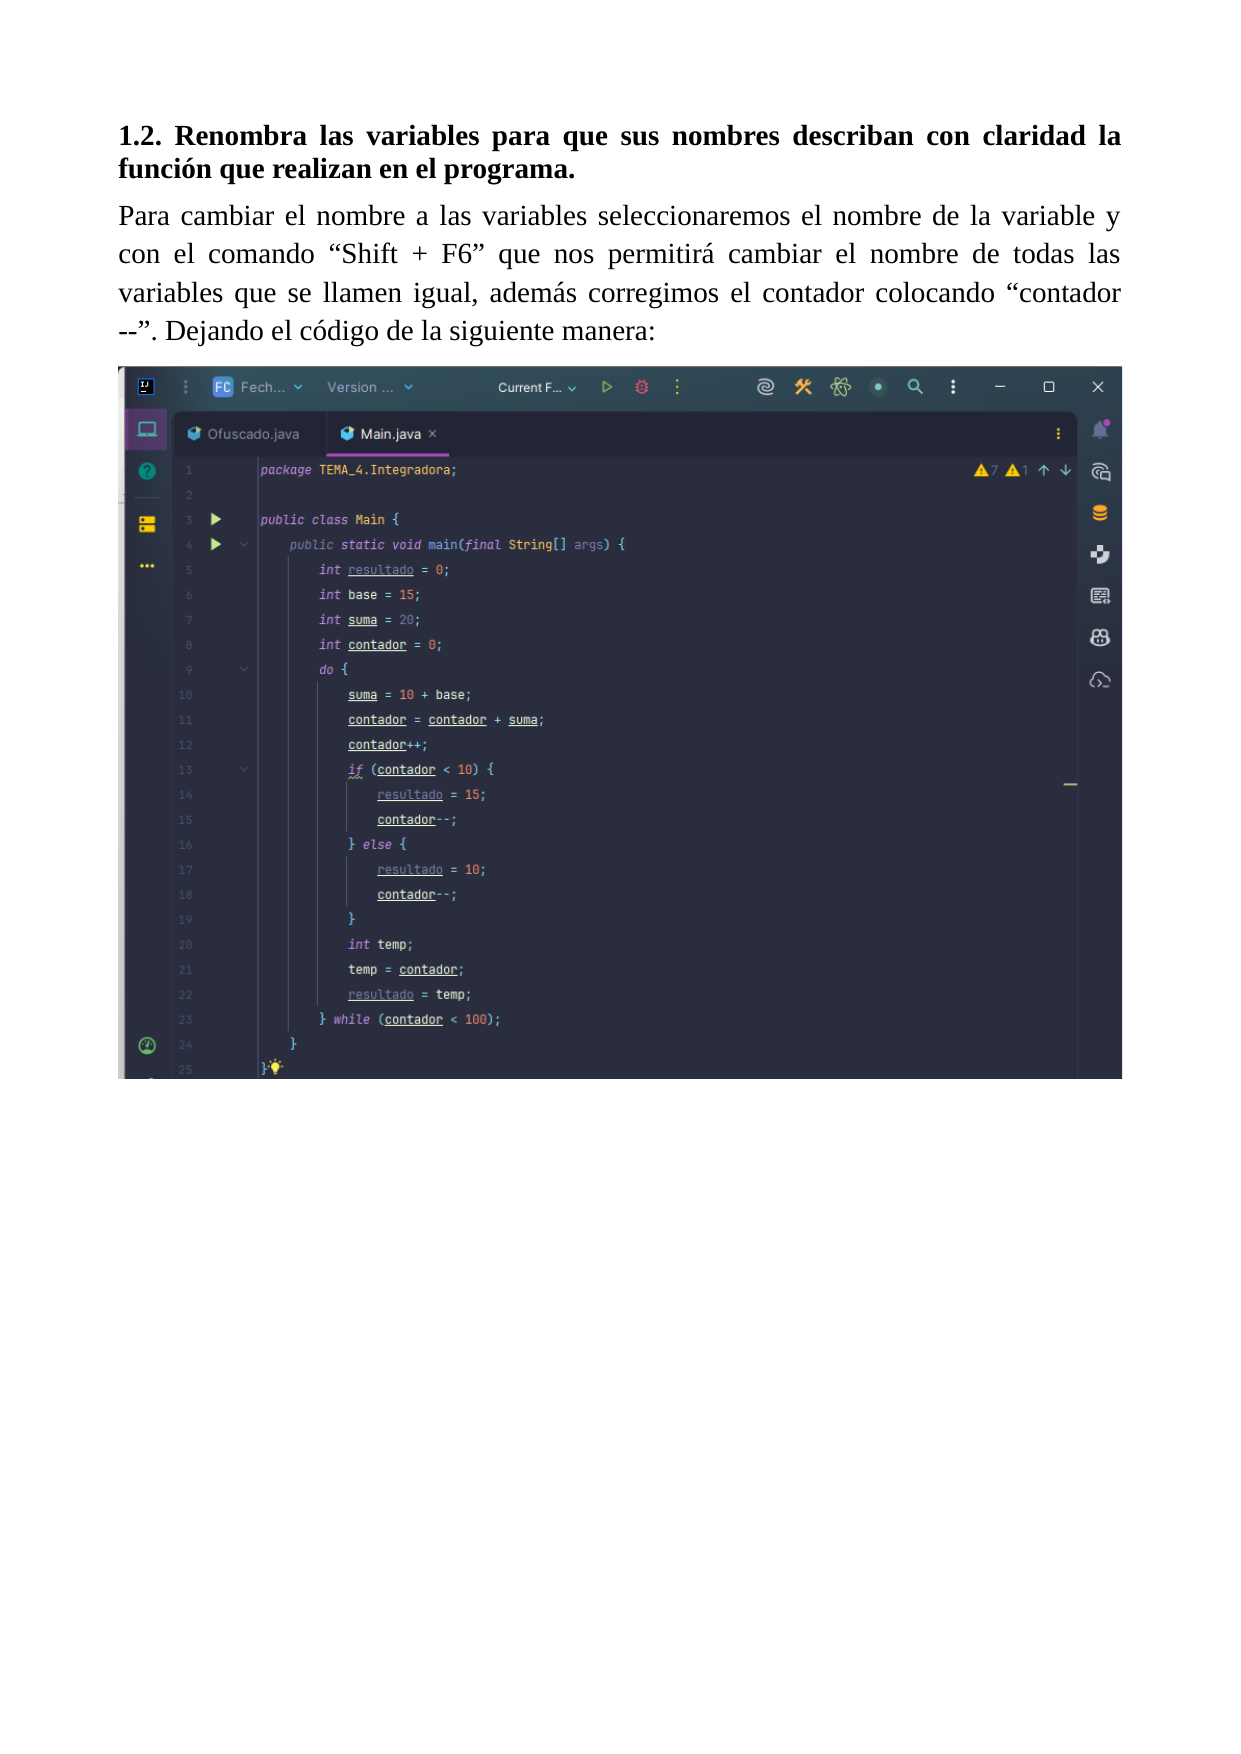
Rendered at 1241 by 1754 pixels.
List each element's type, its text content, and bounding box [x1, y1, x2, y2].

subtitle 1.2. Renombra las variables para que sus nombres describan con claridad la función que realizan en el programa. [118, 118, 1122, 185]
text Para cambiar el nombre a las variables seleccionaremos el nombre de la variable y con el comando “Shift + F6” que nos permitirá cambiar el nombre de todas las variables que se llamen igual, además corregimos el contador colocando “contador --”. Dejando el código de la siguiente manera: [118, 198, 1122, 347]
picture [118, 366, 1123, 1079]
